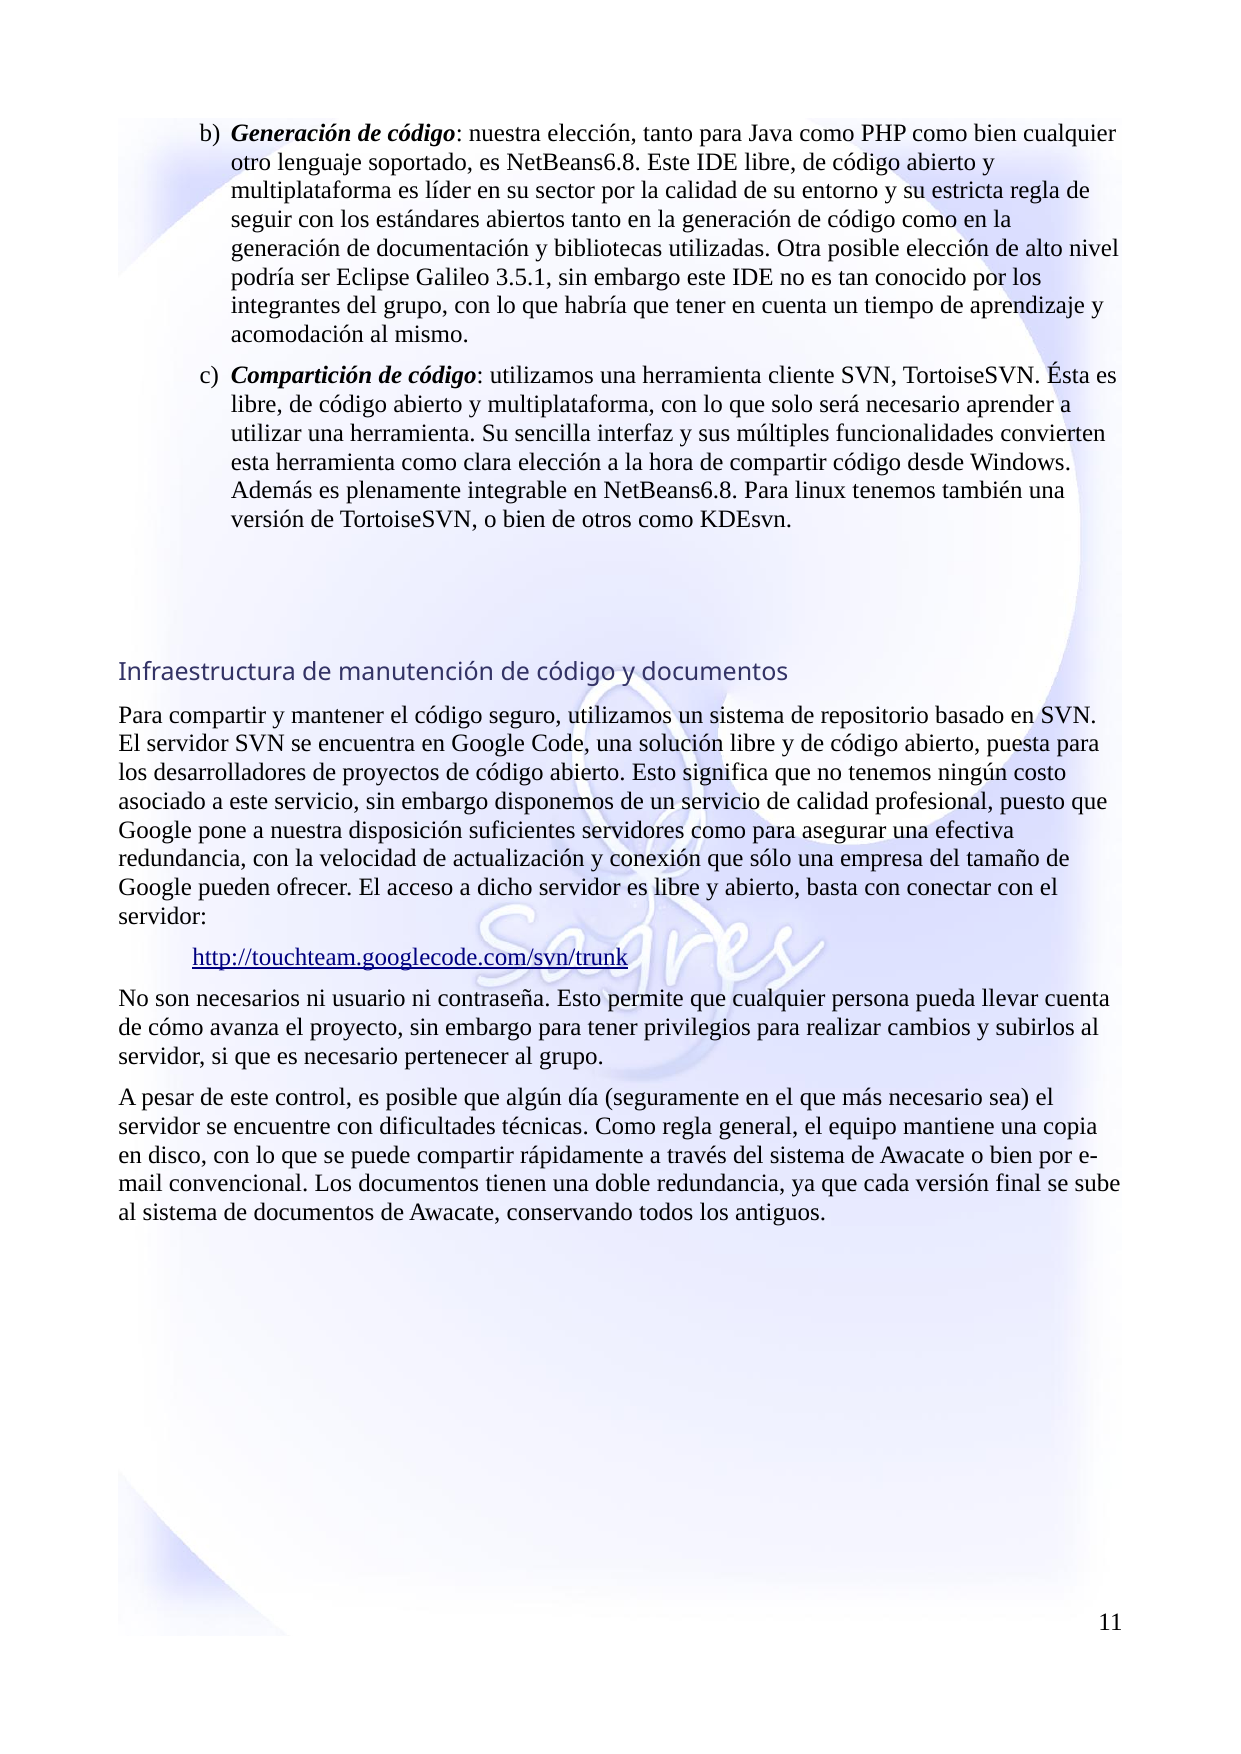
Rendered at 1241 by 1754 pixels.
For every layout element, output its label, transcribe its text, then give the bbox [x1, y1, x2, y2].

subtitle Infraestructura de manutención de código y documentos [118, 653, 1122, 687]
picture [118, 930, 1122, 942]
text A pesar de este control, es posible que algún día (seguramente en el que más necesario sea) el servidor se encuentre con dificultades técnicas. Como regla general, el equipo mantiene una copia en disco, con lo que se puede compartir rápidamente a través del sistema de Awacate o bien por e-mail convencional. Los documentos tienen una doble redundancia, ya que cada versión final se sube al sistema de documentos de Awacate, conservando todos los antiguos. [118, 1082, 1122, 1226]
list Compartición de código: utilizamos una herramienta cliente SVN, TortoiseSVN. Ésta es libre, de código abierto y multiplataforma, con lo que solo será necesario aprender a utilizar una herramienta. Su sencilla interfaz y sus múltiples funcionalidades convierten esta herramienta como clara elección a la hora de compartir código desde Windows. Además es plenamente integrable en NetBeans6.8. Para linux tenemos también una versión de TortoiseSVN, o bien de otros como KDEsvn. [193, 361, 1122, 533]
text Para compartir y mantener el código seguro, utilizamos un sistema de repositorio basado en SVN. El servidor SVN se encuentra en Google Code, una solución libre y de código abierto, puesta para los desarrolladores de proyectos de código abierto. Esto significa que no tenemos ningún costo asociado a este servicio, sin embargo disponemos de un servicio de calidad profesional, puesto que Google pone a nuestra disposición suficientes servidores como para asegurar una efectiva redundancia, con la velocidad de actualización y conexión que sólo una empresa del tamaño de Google pueden ofrecer. El acceso a dicho servidor es libre y abierto, basta con conectar con el servidor: [118, 700, 1122, 930]
text http://touchteam.googlecode.com/svn/trunk [118, 942, 1122, 971]
picture [118, 1226, 1122, 1636]
text No son necesarios ni usuario ni contraseña. Esto permite que cualquier persona pueda llevar cuenta de cómo avanza el proyecto, sin embargo para tener privilegios para realizar cambios y subirlos al servidor, si que es necesario pertenecer al grupo. [118, 983, 1122, 1070]
picture [118, 118, 1122, 653]
list Generación de código: nuestra elección, tanto para Java como PHP como bien cualquier otro lenguaje soportado, es NetBeans6.8. Este IDE libre, de código abierto y multiplataforma es líder en su sector por la calidad de su entorno y su estricta regla de seguir con los estándares abiertos tanto en la generación de código como en la generación de documentación y bibliotecas utilizadas. Otra posible elección de alto nivel podría ser Eclipse Galileo 3.5.1, sin embargo este IDE no es tan conocido por los integrantes del grupo, con lo que habría que tener en cuenta un tiempo de aprendizaje y acomodación al mismo. [193, 118, 1122, 348]
picture [118, 687, 1122, 700]
picture [118, 1070, 1122, 1082]
picture [118, 971, 1122, 983]
